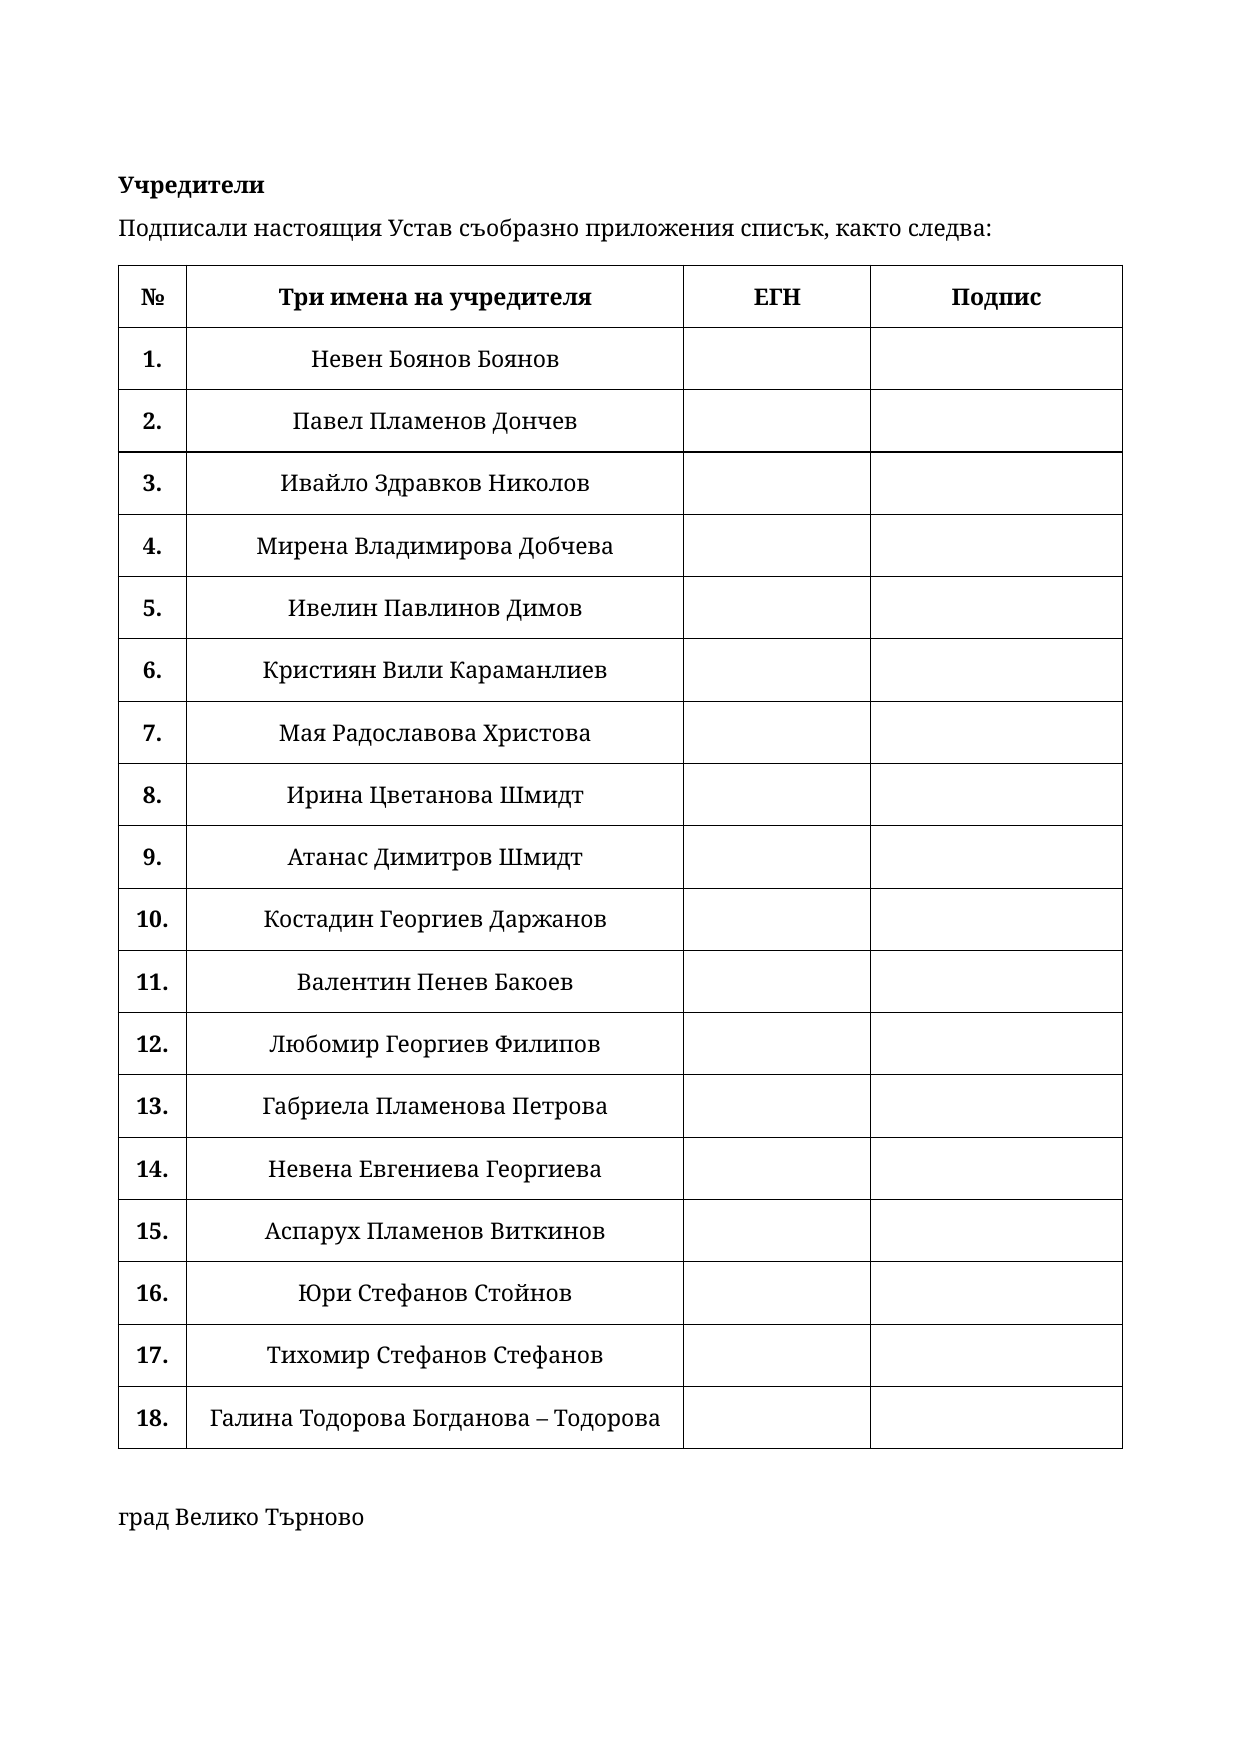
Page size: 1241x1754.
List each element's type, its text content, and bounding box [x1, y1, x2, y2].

table_cell 3. [119, 453, 186, 514]
table_cell [684, 702, 870, 763]
table_cell 14. [119, 1138, 186, 1199]
table_cell Кристиян Вили Караманлиев [187, 639, 683, 701]
table_cell 1. [119, 328, 186, 389]
table_cell 2. [119, 390, 186, 451]
table_cell 17. [119, 1325, 186, 1386]
table_cell Галина Тодорова Богданова – Тодорова [187, 1387, 683, 1448]
table_cell 16. [119, 1262, 186, 1323]
table_cell [871, 1138, 1122, 1199]
table_cell 12. [119, 1013, 186, 1074]
table_cell [684, 826, 870, 887]
table_cell [871, 1013, 1122, 1074]
table_cell [871, 764, 1122, 825]
table_cell [871, 453, 1122, 514]
table_cell Невена Евгениева Георгиева [187, 1138, 683, 1199]
table_cell [684, 577, 870, 638]
table_cell [871, 1200, 1122, 1261]
table_cell [684, 1387, 870, 1448]
table_header ЕГН [684, 266, 870, 327]
table_cell 8. [119, 764, 186, 825]
table_cell [871, 826, 1122, 887]
table_cell 15. [119, 1200, 186, 1261]
table_cell 7. [119, 702, 186, 763]
table_cell Павел Пламенов Дончев [187, 390, 683, 451]
table_cell Аспарух Пламенов Виткинов [187, 1200, 683, 1261]
table_cell [684, 1325, 870, 1386]
table_cell Ивелин Павлинов Димов [187, 577, 683, 638]
table_header № [119, 266, 186, 327]
table_cell [684, 453, 870, 514]
table_cell [871, 515, 1122, 576]
table_cell [871, 889, 1122, 950]
table_cell Валентин Пенев Бакоев [187, 951, 683, 1012]
table_cell [871, 577, 1122, 638]
table_cell 5. [119, 577, 186, 638]
table_cell [871, 1075, 1122, 1137]
table_cell [684, 1013, 870, 1074]
table_cell 11. [119, 951, 186, 1012]
table_cell 4. [119, 515, 186, 576]
table_cell Костадин Георгиев Даржанов [187, 889, 683, 950]
table_cell 13. [119, 1075, 186, 1137]
table_cell Габриела Пламенова Петрова [187, 1075, 683, 1137]
table_cell [684, 951, 870, 1012]
table_cell [684, 889, 870, 950]
table_cell [871, 390, 1122, 451]
table_cell Атанас Димитров Шмидт [187, 826, 683, 887]
table_cell [871, 1387, 1122, 1448]
table_cell [684, 515, 870, 576]
table_cell Тихомир Стефанов Стефанов [187, 1325, 683, 1386]
table_cell [871, 639, 1122, 701]
table_cell Невен Боянов Боянов [187, 328, 683, 389]
table_cell 10. [119, 889, 186, 950]
table_cell [871, 1262, 1122, 1323]
table_cell [684, 639, 870, 701]
table_cell 18. [119, 1387, 186, 1448]
text град Велико Търново [118, 1501, 1122, 1532]
table_cell Любомир Георгиев Филипов [187, 1013, 683, 1074]
table_cell [871, 328, 1122, 389]
table_cell [684, 1262, 870, 1323]
table_cell [684, 1138, 870, 1199]
table_cell Юри Стефанов Стойнов [187, 1262, 683, 1323]
table_cell [684, 390, 870, 451]
table_cell [871, 1325, 1122, 1386]
table_cell 9. [119, 826, 186, 887]
table_header Три имена на учредителя [187, 266, 683, 327]
table_cell [684, 1200, 870, 1261]
text Подписали настоящия Устав съобразно приложения списък, както следва: [118, 212, 1122, 244]
table_cell Мирена Владимирова Добчева [187, 515, 683, 576]
table_cell [871, 702, 1122, 763]
table_cell [684, 1075, 870, 1137]
table_cell [871, 951, 1122, 1012]
table_cell Ивайло Здравков Николов [187, 453, 683, 514]
table_cell 6. [119, 639, 186, 701]
table_cell [684, 764, 870, 825]
table_header Подпис [871, 266, 1122, 327]
table_cell [684, 328, 870, 389]
subtitle Учредители [118, 169, 1122, 200]
table_cell Мая Радославова Христова [187, 702, 683, 763]
table_cell Ирина Цветанова Шмидт [187, 764, 683, 825]
